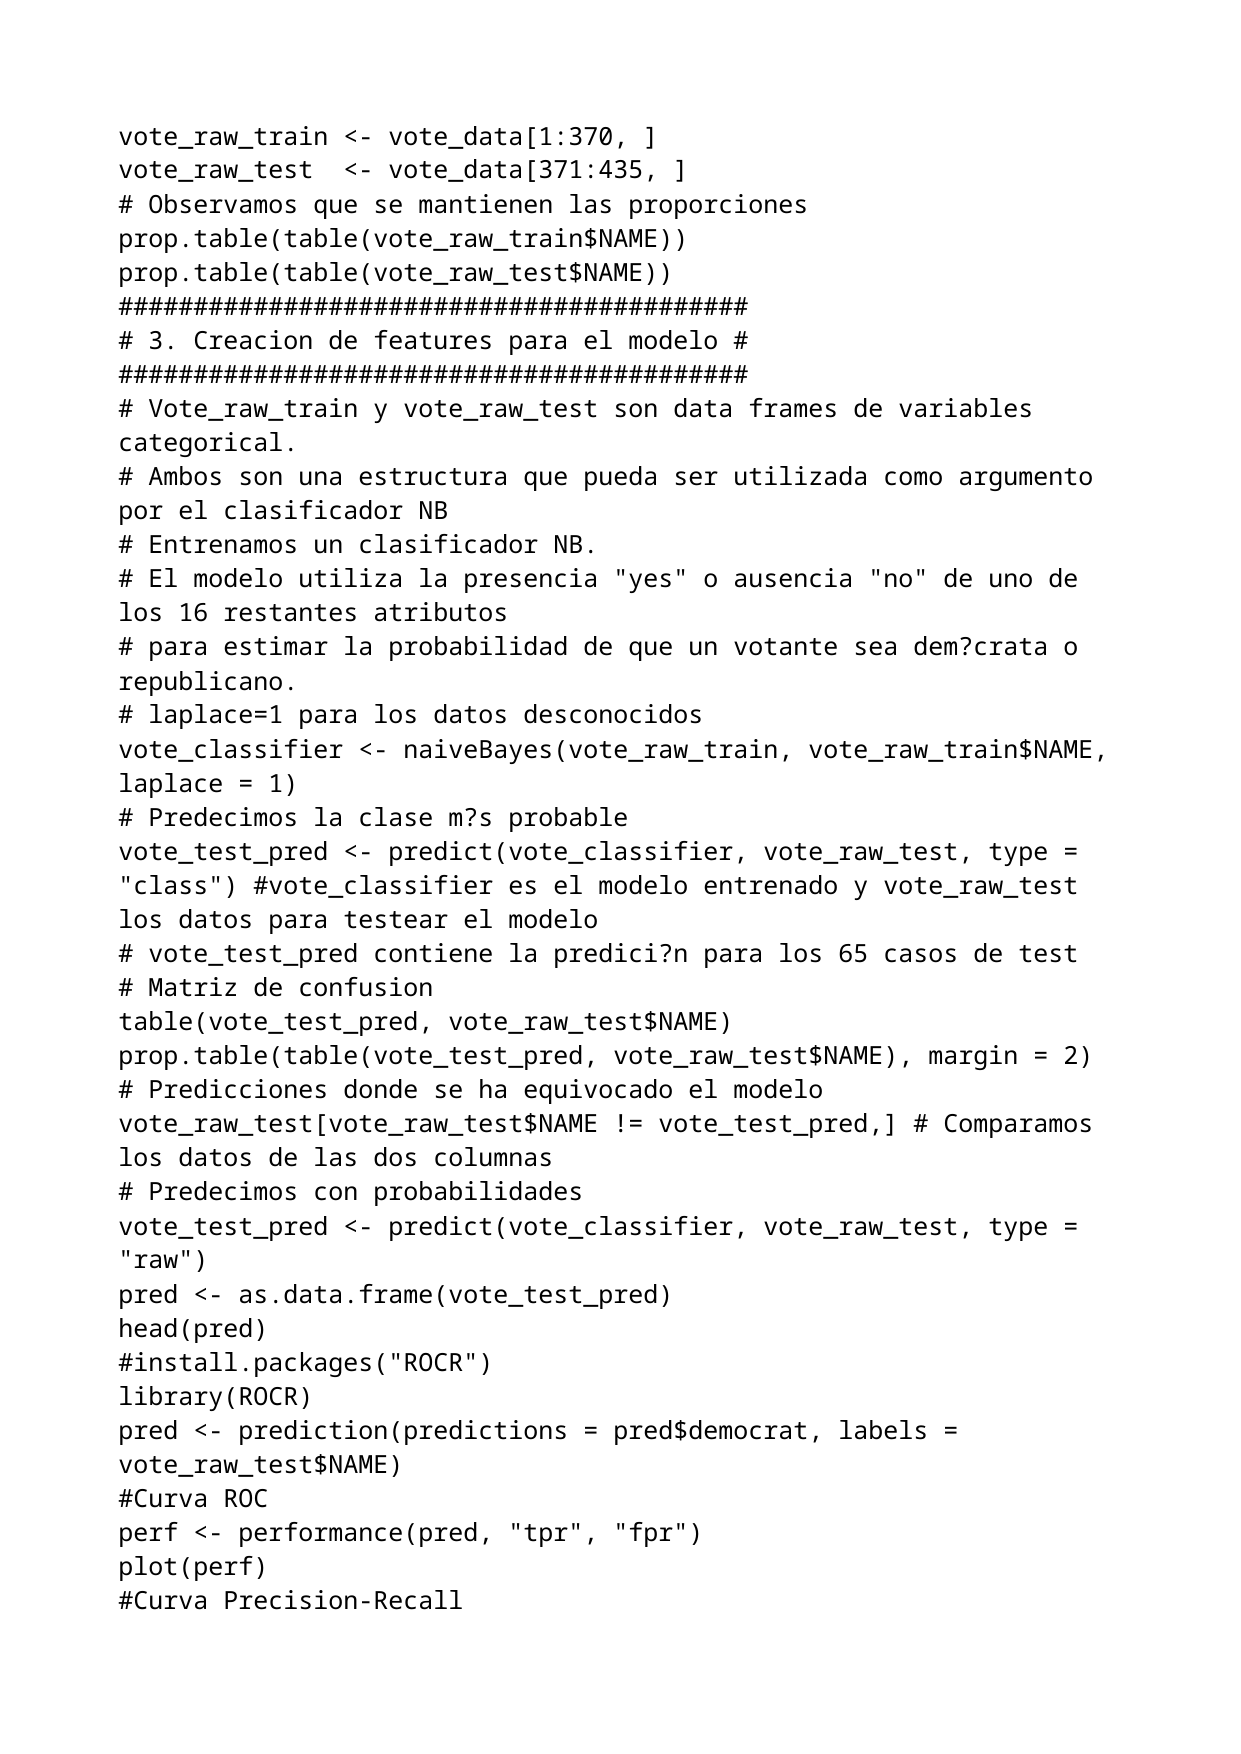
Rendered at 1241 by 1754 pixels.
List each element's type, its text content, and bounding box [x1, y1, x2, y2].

text vote_raw_train <- vote_data[1:370, ] vote_raw_test <- vote_data[371:435, ] # Observamos que se mantienen las proporciones prop.table(table(vote_raw_train$NAME)) prop.table(table(vote_raw_test$NAME)) ########################################## # 3. Creacion de features para el modelo # ########################################## # Vote_raw_train y vote_raw_test son data frames de variables categorical. # Ambos son una estructura que pueda ser utilizada como argumento por el clasificador NB # Entrenamos un clasificador NB. # El modelo utiliza la presencia "yes" o ausencia "no" de uno de los 16 restantes atributos # para estimar la probabilidad de que un votante sea dem?crata o republicano. # laplace=1 para los datos desconocidos vote_classifier <- naiveBayes(vote_raw_train, vote_raw_train$NAME, laplace = 1) # Predecimos la clase m?s probable vote_test_pred <- predict(vote_classifier, vote_raw_test, type = "class") #vote_classifier es el modelo entrenado y vote_raw_test los datos para testear el modelo # vote_test_pred contiene la predici?n para los 65 casos de test # Matriz de confusion table(vote_test_pred, vote_raw_test$NAME) prop.table(table(vote_test_pred, vote_raw_test$NAME), margin = 2) # Predicciones donde se ha equivocado el modelo vote_raw_test[vote_raw_test$NAME != vote_test_pred,] # Comparamos los datos de las dos columnas # Predecimos con probabilidades vote_test_pred <- predict(vote_classifier, vote_raw_test, type = "raw") pred <- as.data.frame(vote_test_pred) head(pred) #install.packages("ROCR") library(ROCR) pred <- prediction(predictions = pred$democrat, labels = vote_raw_test$NAME) #Curva ROC perf <- performance(pred, "tpr", "fpr") plot(perf) #Curva Precision-Recall [118, 118, 1122, 1617]
